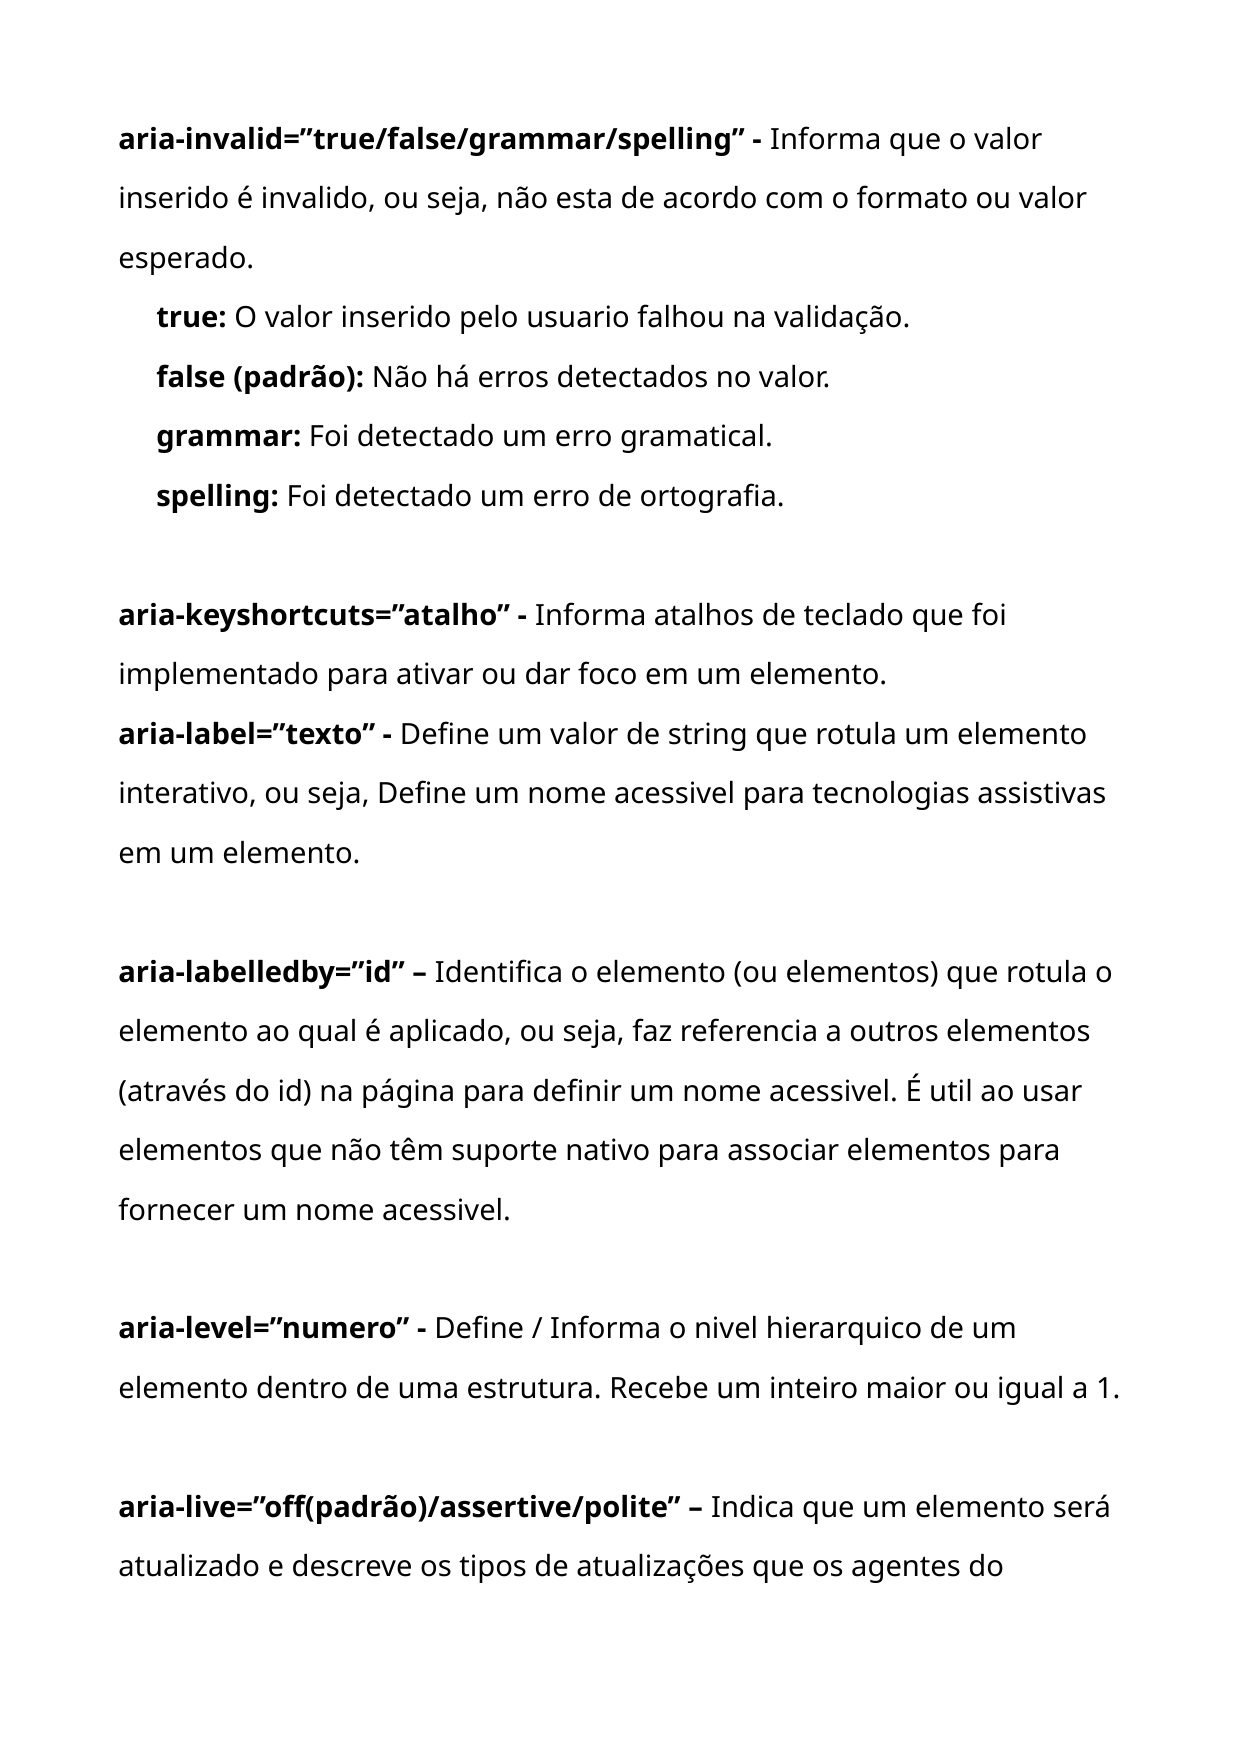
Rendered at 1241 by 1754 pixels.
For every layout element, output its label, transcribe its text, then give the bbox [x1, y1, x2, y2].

text false (padrão): Não há erros detectados no valor. [118, 356, 1122, 396]
text true: O valor inserido pelo usuario falhou na validação. [118, 297, 1122, 336]
text aria-invalid=”true/false/grammar/spelling” - Informa que o valor inserido é invalido, ou seja, não esta de acordo com o formato ou valor esperado. [118, 118, 1122, 277]
text grammar: Foi detectado um erro gramatical. [118, 416, 1122, 455]
text aria-labelledby=”id” – Identifica o elemento (ou elementos) que rotula o elemento ao qual é aplicado, ou seja, faz referencia a outros elementos (através do id) na página para definir um nome acessivel. É util ao usar elementos que não têm suporte nativo para associar elementos para fornecer um nome acessivel. [118, 951, 1122, 1228]
text aria-live=”off(padrão)/assertive/polite” – Indica que um elemento será atualizado e descreve os tipos de atualizações que os agentes do [118, 1486, 1122, 1585]
text aria-label=”texto” - Define um valor de string que rotula um elemento interativo, ou seja, Define um nome acessivel para tecnologias assistivas em um elemento. [118, 713, 1122, 872]
text aria-level=”numero” - Define / Informa o nivel hierarquico de um elemento dentro de uma estrutura. Recebe um inteiro maior ou igual a 1. [118, 1308, 1122, 1407]
text aria-keyshortcuts=”atalho” - Informa atalhos de teclado que foi implementado para ativar ou dar foco em um elemento. [118, 594, 1122, 693]
text spelling: Foi detectado um erro de ortografia. [118, 475, 1122, 515]
